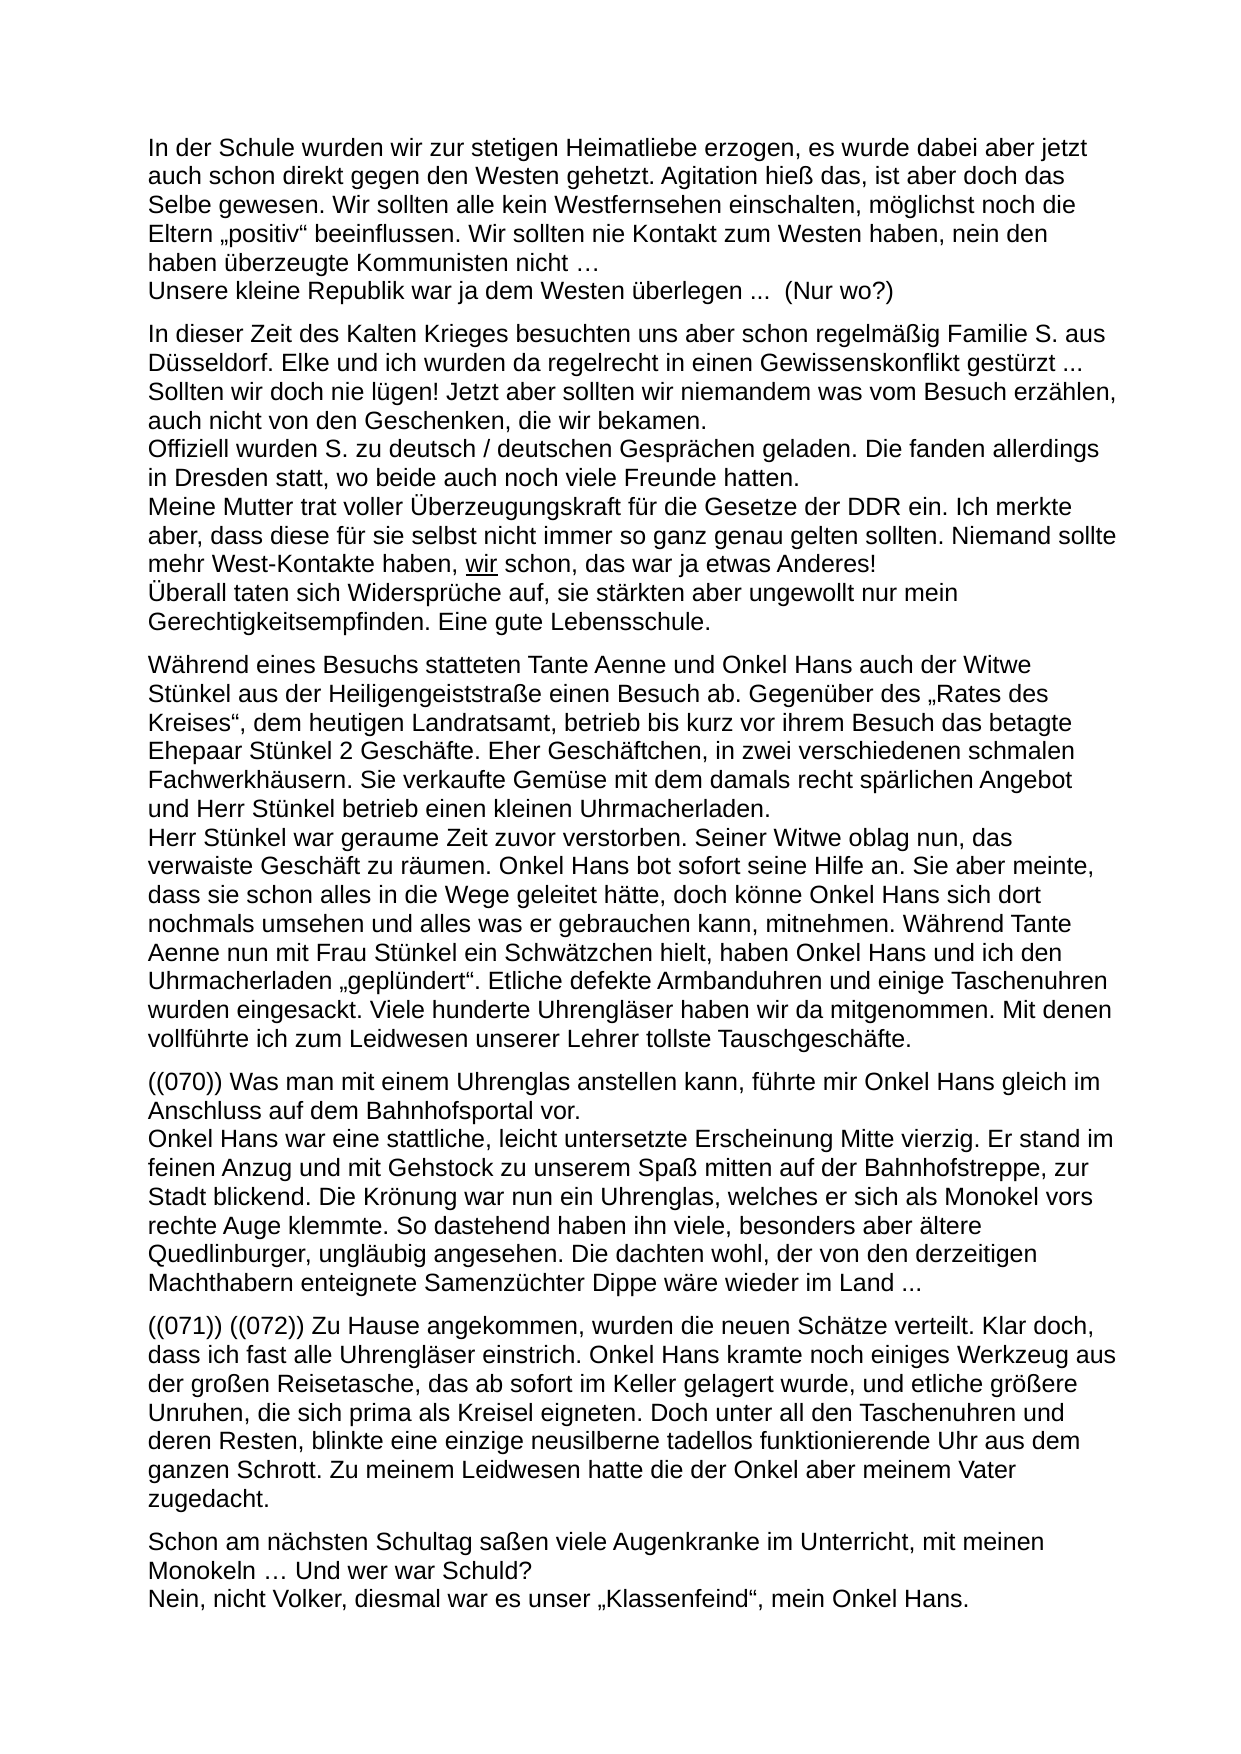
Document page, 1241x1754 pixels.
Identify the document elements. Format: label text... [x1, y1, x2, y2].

text Überall taten sich Widersprüche auf, sie stärkten aber ungewollt nur mein Gerechtigkeitsempfinden. Eine gute Lebensschule. [148, 578, 1119, 636]
text Während eines Besuchs statteten Tante Aenne und Onkel Hans auch der Witwe Stünkel aus der Heiligengeiststraße einen Besuch ab. Gegenüber des „Rates des Kreises“, dem heutigen Landratsamt, betrieb bis kurz vor ihrem Besuch das betagte Ehepaar Stünkel 2 Geschäfte. Eher Geschäftchen, in zwei verschiedenen schmalen Fachwerkhäusern. Sie verkaufte Gemüse mit dem damals recht spärlichen Angebot und Herr Stünkel betrieb einen kleinen Uhrmacherladen. [148, 650, 1119, 822]
text In der Schule wurden wir zur stetigen Heimatliebe erzogen, es wurde dabei aber jetzt auch schon direkt gegen den Westen gehetzt. Agitation hieß das, ist aber doch das Selbe gewesen. Wir sollten alle kein Westfernsehen einschalten, möglichst noch die Eltern „positiv“ beeinflussen. Wir sollten nie Kontakt zum Westen haben, nein den haben überzeugte Kommunisten nicht … [148, 132, 1119, 276]
text In dieser Zeit des Kalten Krieges besuchten uns aber schon regelmäßig Familie S. aus Düsseldorf. Elke und ich wurden da regelrecht in einen Gewissenskonflikt gestürzt ... [148, 319, 1119, 377]
text ((070)) Was man mit einem Uhrenglas anstellen kann, führte mir Onkel Hans gleich im Anschluss auf dem Bahnhofsportal vor. [148, 1067, 1119, 1124]
text Herr Stünkel war geraume Zeit zuvor verstorben. Seiner Witwe oblag nun, das verwaiste Geschäft zu räumen. Onkel Hans bot sofort seine Hilfe an. Sie aber meinte, dass sie schon alles in die Wege geleitet hätte, doch könne Onkel Hans sich dort nochmals umsehen und alles was er gebrauchen kann, mitnehmen. Während Tante Aenne nun mit Frau Stünkel ein Schwätzchen hielt, haben Onkel Hans und ich den Uhrmacherladen „geplündert“. Etliche defekte Armbanduhren und einige Taschenuhren wurden eingesackt. Viele hunderte Uhrengläser haben wir da mitgenommen. Mit denen vollführte ich zum Leidwesen unserer Lehrer tollste Tauschgeschäfte. [148, 822, 1119, 1052]
text ((071)) ((072)) Zu Hause angekommen, wurden die neuen Schätze verteilt. Klar doch, dass ich fast alle Uhrengläser einstrich. Onkel Hans kramte noch einiges Werkzeug aus der großen Reisetasche, das ab sofort im Keller gelagert wurde, und etliche größere Unruhen, die sich prima als Kreisel eigneten. Doch unter all den Taschenuhren und deren Resten, blinkte eine einzige neusilberne tadellos funktionierende Uhr aus dem ganzen Schrott. Zu meinem Leidwesen hatte die der Onkel aber meinem Vater zugedacht. [148, 1311, 1119, 1512]
text Schon am nächsten Schultag saßen viele Augenkranke im Unterricht, mit meinen Monokeln … Und wer war Schuld? [148, 1527, 1119, 1584]
text Sollten wir doch nie lügen! Jetzt aber sollten wir niemandem was vom Besuch erzählen, auch nicht von den Geschenken, die wir bekamen. [148, 377, 1119, 434]
text Unsere kleine Republik war ja dem Westen überlegen ... (Nur wo?) [148, 276, 1119, 305]
text Offiziell wurden S. zu deutsch / deutschen Gesprächen geladen. Die fanden allerdings in Dresden statt, wo beide auch noch viele Freunde hatten. [148, 434, 1119, 492]
text Meine Mutter trat voller Überzeugungskraft für die Gesetze der DDR ein. Ich merkte aber, dass diese für sie selbst nicht immer so ganz genau gelten sollten. Niemand sollte mehr West-Kontakte haben, wir schon, das war ja etwas Anderes! [148, 492, 1119, 578]
text Onkel Hans war eine stattliche, leicht untersetzte Erscheinung Mitte vierzig. Er stand im feinen Anzug und mit Gehstock zu unserem Spaß mitten auf der Bahnhofstreppe, zur Stadt blickend. Die Krönung war nun ein Uhrenglas, welches er sich als Monokel vors rechte Auge klemmte. So dastehend haben ihn viele, besonders aber ältere Quedlinburger, ungläubig angesehen. Die dachten wohl, der von den derzeitigen Machthabern enteignete Samenzüchter Dippe wäre wieder im Land ... [148, 1124, 1119, 1297]
text Nein, nicht Volker, diesmal war es unser „Klassenfeind“, mein Onkel Hans. [148, 1584, 1119, 1613]
